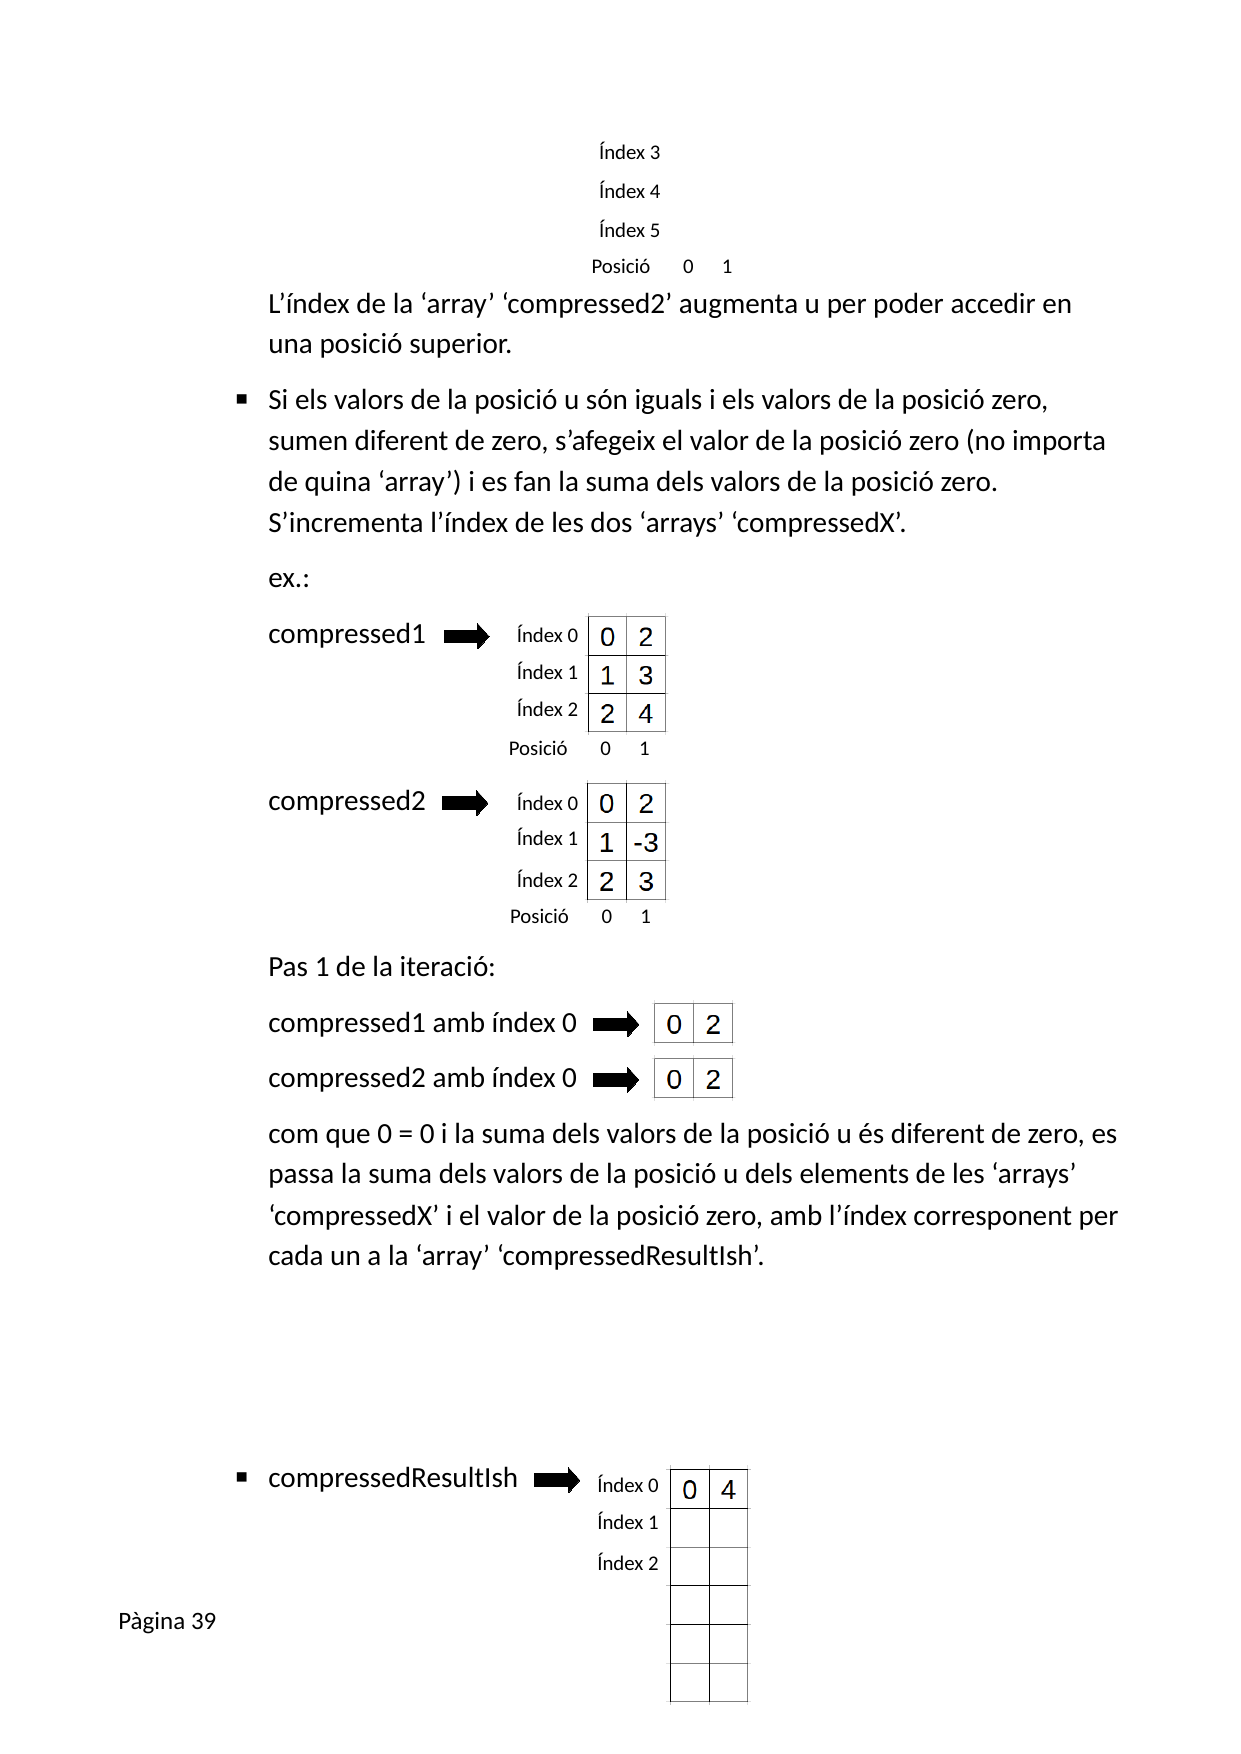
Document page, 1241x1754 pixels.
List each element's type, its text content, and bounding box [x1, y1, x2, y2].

list compressed1 [231, 615, 584, 651]
list [670, 782, 1122, 817]
list compressed2 [231, 782, 584, 817]
list [736, 1004, 1122, 1039]
picture [584, 613, 669, 735]
list Pas 1 de la iteració: [231, 948, 1122, 984]
picture [651, 1000, 736, 1046]
picture [584, 780, 670, 903]
picture [651, 1055, 736, 1101]
list compressedResultIsh [231, 1459, 1122, 1495]
list Si els valors de la posició u són iguals i els valors de la posició zero, sumen diferent de zero, s’afegeix el valor de la posició zero (no importa de quina ‘array’) i es fan la suma dels valors de la posició zero. S’incrementa l’índex de les dos ‘arrays’ ‘compressedX’. [231, 381, 1122, 539]
list L’índex de la ‘array’ ‘compressed2’ augmenta u per poder accedir en una posició superior. [231, 285, 1122, 361]
list [669, 615, 1122, 651]
list [736, 1059, 1122, 1095]
list compressed2 amb índex 0 [231, 1059, 651, 1095]
list com que 0 = 0 i la suma dels valors de la posició u és diferent de zero, es passa la suma dels valors de la posició u dels elements de les ‘arrays’ ‘compressedX’ i el valor de la posició zero, amb l’índex corresponent per cada un a la ‘array’ ‘compressedResultIsh’. [231, 1115, 1122, 1273]
list ex.: [231, 559, 1122, 595]
list compressed1 amb índex 0 [231, 1004, 651, 1039]
picture [666, 1465, 751, 1705]
